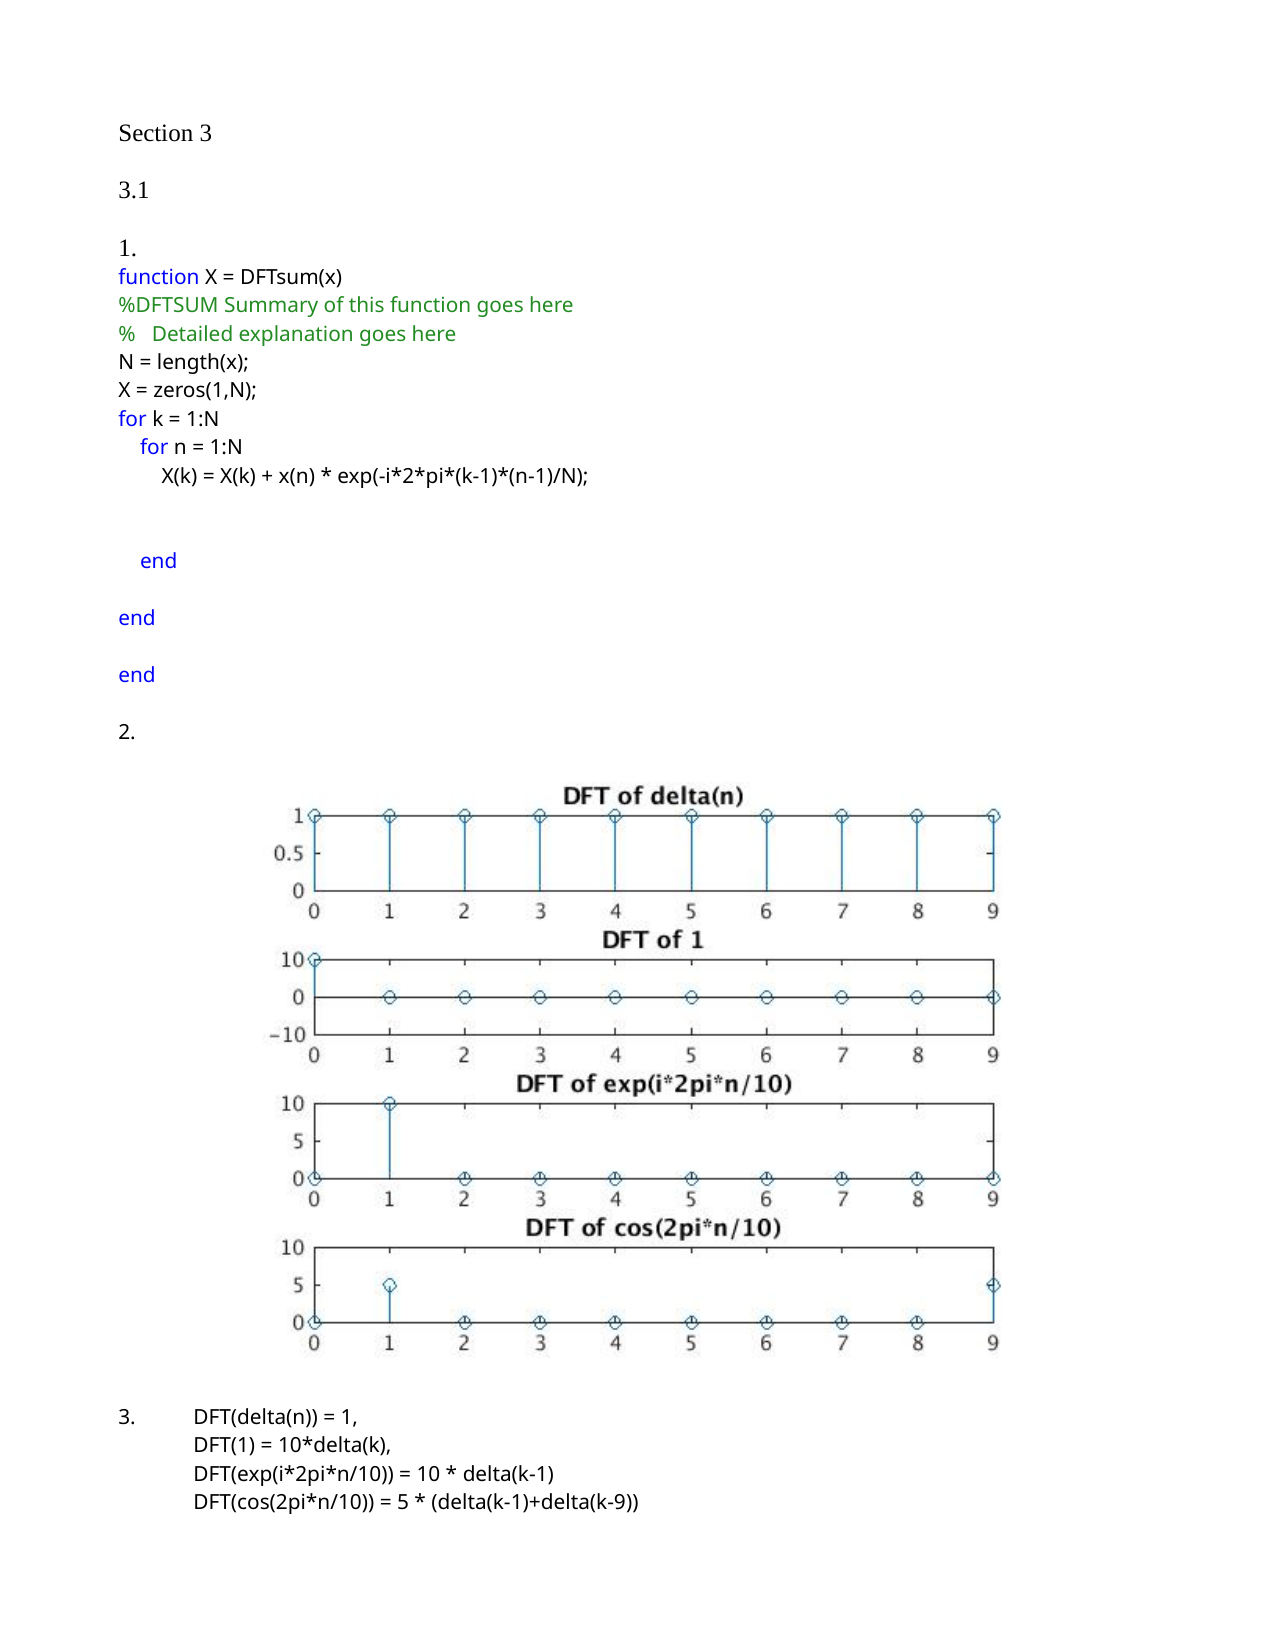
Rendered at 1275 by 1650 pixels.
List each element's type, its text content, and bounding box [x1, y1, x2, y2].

text %DFTSUM Summary of this function goes here [118, 290, 1157, 319]
picture [200, 745, 1075, 1402]
text DFT(exp(i*2pi*n/10)) = 10 * delta(k-1) [118, 1459, 1157, 1487]
text N = length(x); [118, 347, 1157, 376]
text end [118, 660, 1157, 688]
text end [118, 603, 1157, 632]
text X(k) = X(k) + x(n) * exp(-i*2*pi*(k-1)*(n-1)/N); [118, 461, 1157, 489]
text end [118, 546, 1157, 575]
text 1. [118, 233, 1157, 262]
text % Detailed explanation goes here [118, 319, 1157, 347]
text 2. [118, 717, 1157, 746]
text Section 3 [118, 118, 1157, 147]
text X = zeros(1,N); [118, 376, 1157, 404]
text for k = 1:N [118, 404, 1157, 432]
text DFT(1) = 10*delta(k), [118, 1430, 1157, 1459]
text 3. DFT(delta(n)) = 1, [118, 746, 1157, 1430]
text function X = DFTsum(x) [118, 262, 1157, 290]
text 3.1 [118, 176, 1157, 204]
text for n = 1:N [118, 432, 1157, 461]
text DFT(cos(2pi*n/10)) = 5 * (delta(k-1)+delta(k-9)) [118, 1487, 1157, 1516]
